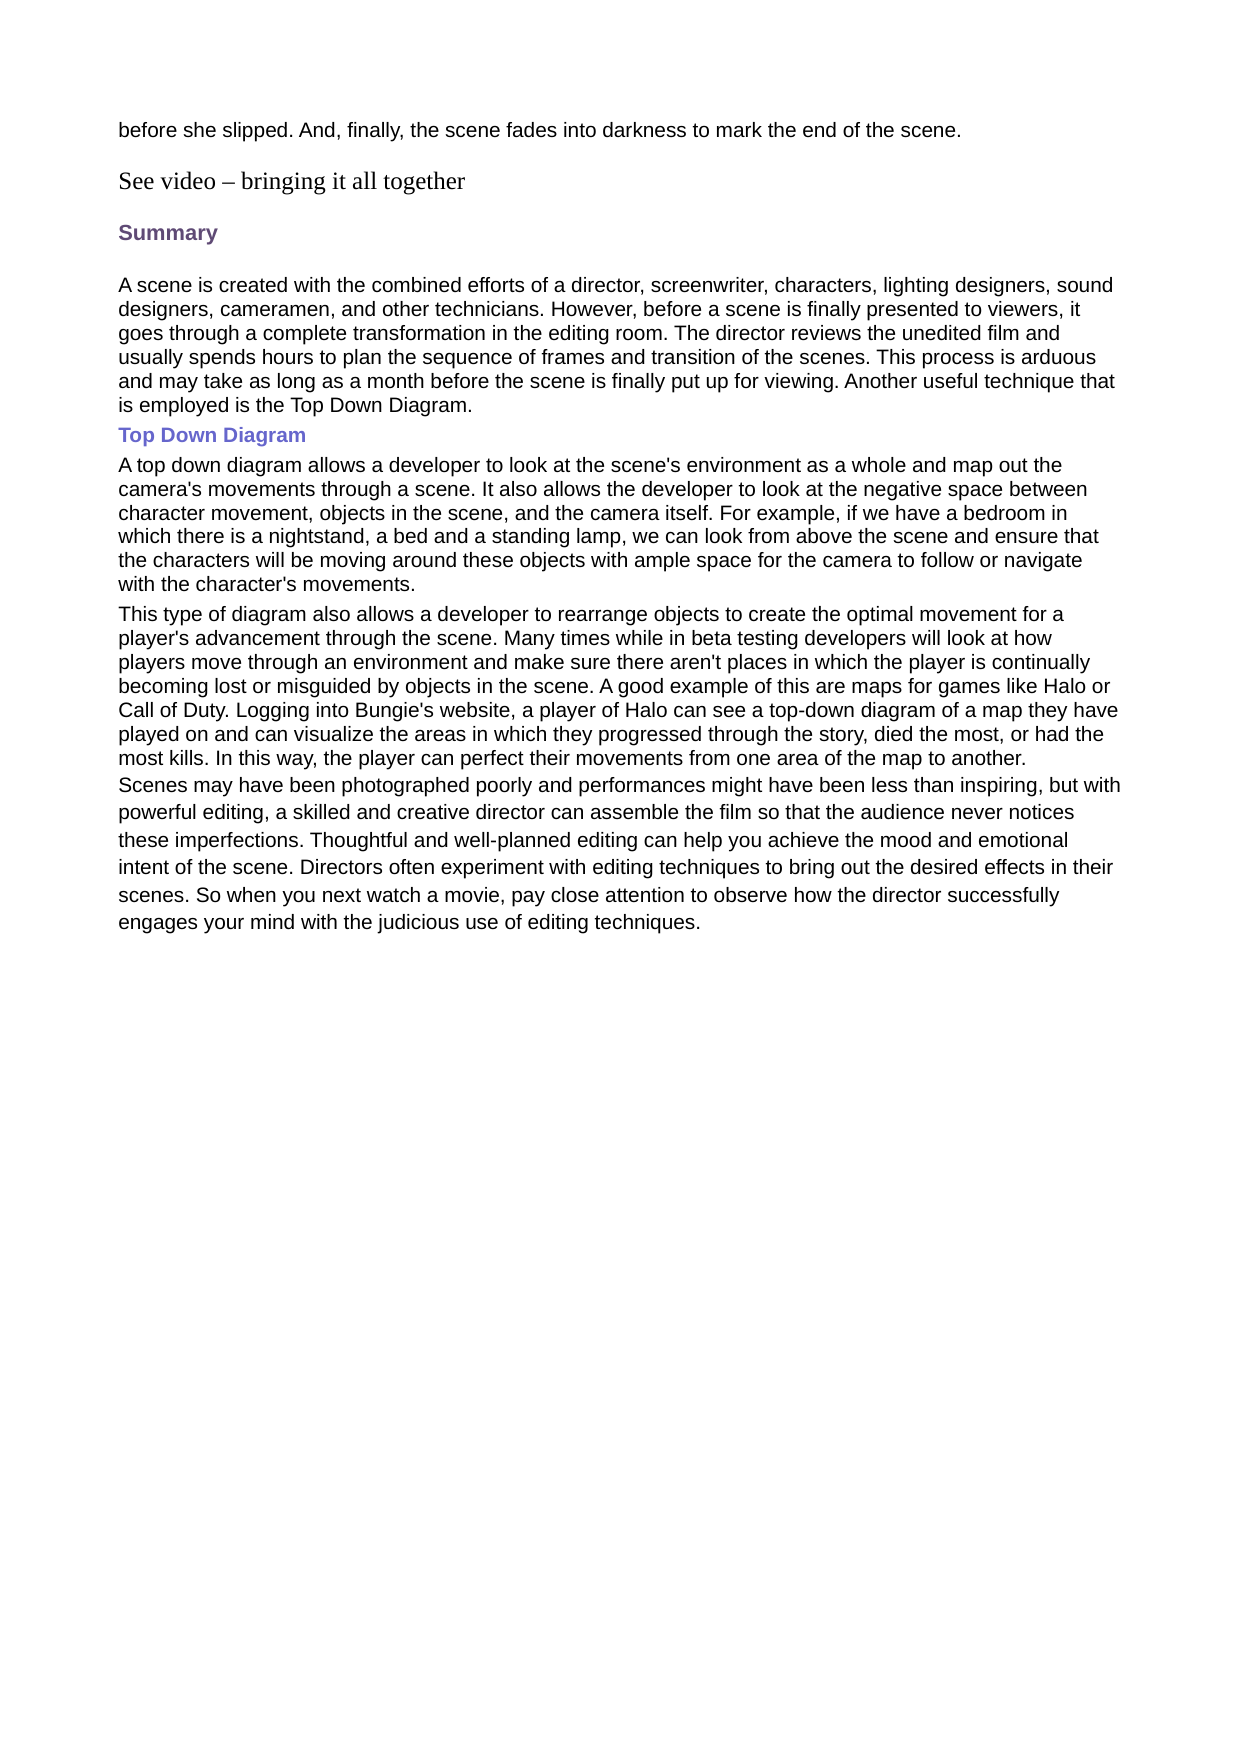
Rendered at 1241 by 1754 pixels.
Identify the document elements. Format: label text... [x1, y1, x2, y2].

text This type of diagram also allows a developer to rearrange objects to create the optimal movement for a player's advancement through the scene. Many times while in beta testing developers will look at how players move through an environment and make sure there aren't places in which the player is continually becoming lost or misguided by objects in the scene. A good example of this are maps for games like Halo or Call of Duty. Logging into Bungie's website, a player of Halo can see a top-down diagram of a map they have played on and can visualize the areas in which they progressed through the story, died the most, or had the most kills. In this way, the player can perfect their movements from one area of the map to another. [118, 602, 1122, 770]
text before she slipped. And, finally, the scene fades into darkness to mark the end of the scene. [118, 118, 1122, 142]
text Summary [118, 220, 1122, 246]
text A scene is created with the combined efforts of a director, screenwriter, characters, lighting designers, sound designers, cameramen, and other technicians. However, before a scene is finally presented to viewers, it goes through a complete transformation in the editing room. The director reviews the unedited film and usually spends hours to plan the sequence of frames and transition of the scenes. This process is arduous and may take as long as a month before the scene is finally put up for viewing. Another useful technique that is employed is the Top Down Diagram. [118, 273, 1122, 417]
text Scenes may have been photographed poorly and performances might have been less than inspiring, but with powerful editing, a skilled and creative director can assemble the film so that the audience never notices these imperfections. Thoughtful and well-planned editing can help you achieve the mood and emotional intent of the scene. Directors often experiment with editing techniques to bring out the desired effects in their scenes. So when you next watch a movie, pay close attention to observe how the director successfully engages your mind with the judicious use of editing techniques. [118, 773, 1122, 934]
text Top Down Diagram [118, 423, 1122, 447]
text A top down diagram allows a developer to look at the scene's environment as a whole and map out the camera's movements through a scene. It also allows the developer to look at the negative space between character movement, objects in the scene, and the camera itself. For example, if we have a bedroom in which there is a nightstand, a bed and a standing lamp, we can look from above the scene and ensure that the characters will be moving around these objects with ample space for the camera to follow or navigate with the character's movements. [118, 452, 1122, 596]
text See video – bringing it all together [118, 166, 1122, 195]
